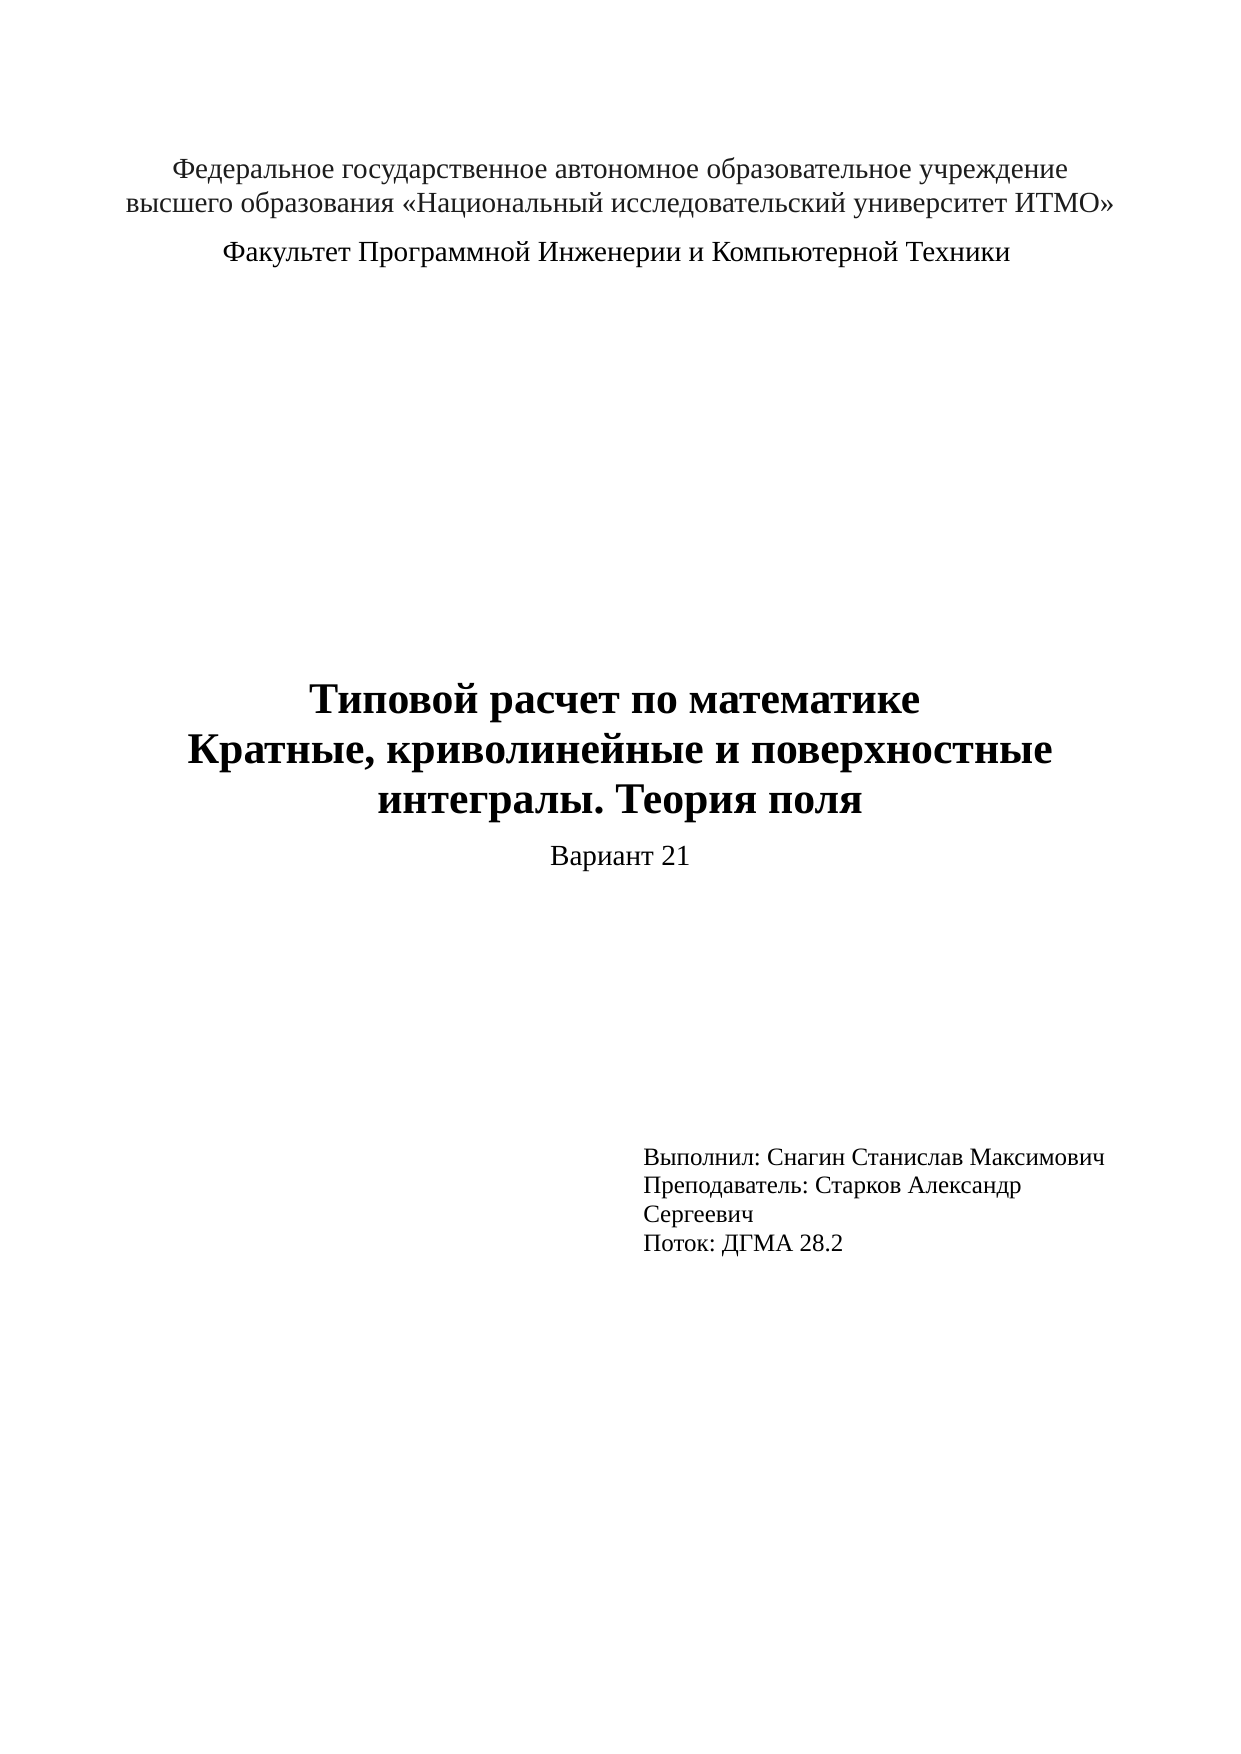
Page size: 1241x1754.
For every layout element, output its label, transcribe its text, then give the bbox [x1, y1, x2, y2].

text Выполнил: Снагин Станислав Максимович [643, 1142, 1122, 1171]
text Федеральное государственное автономное образовательное учреждение высшего образования «Национальный исследовательский университет ИТМО» [118, 152, 1122, 219]
text Преподаватель: Старков Александр Сергеевич [643, 1171, 1122, 1228]
text Типовой расчет по математике Кратные, криволинейные и поверхностные интегралы. Теория поля [118, 672, 1122, 823]
text Вариант 21 [118, 838, 1122, 872]
text Поток: ДГМА 28.2 [643, 1228, 1122, 1257]
text Факультет Программной Инженерии и Компьютерной Техники [118, 234, 1122, 267]
